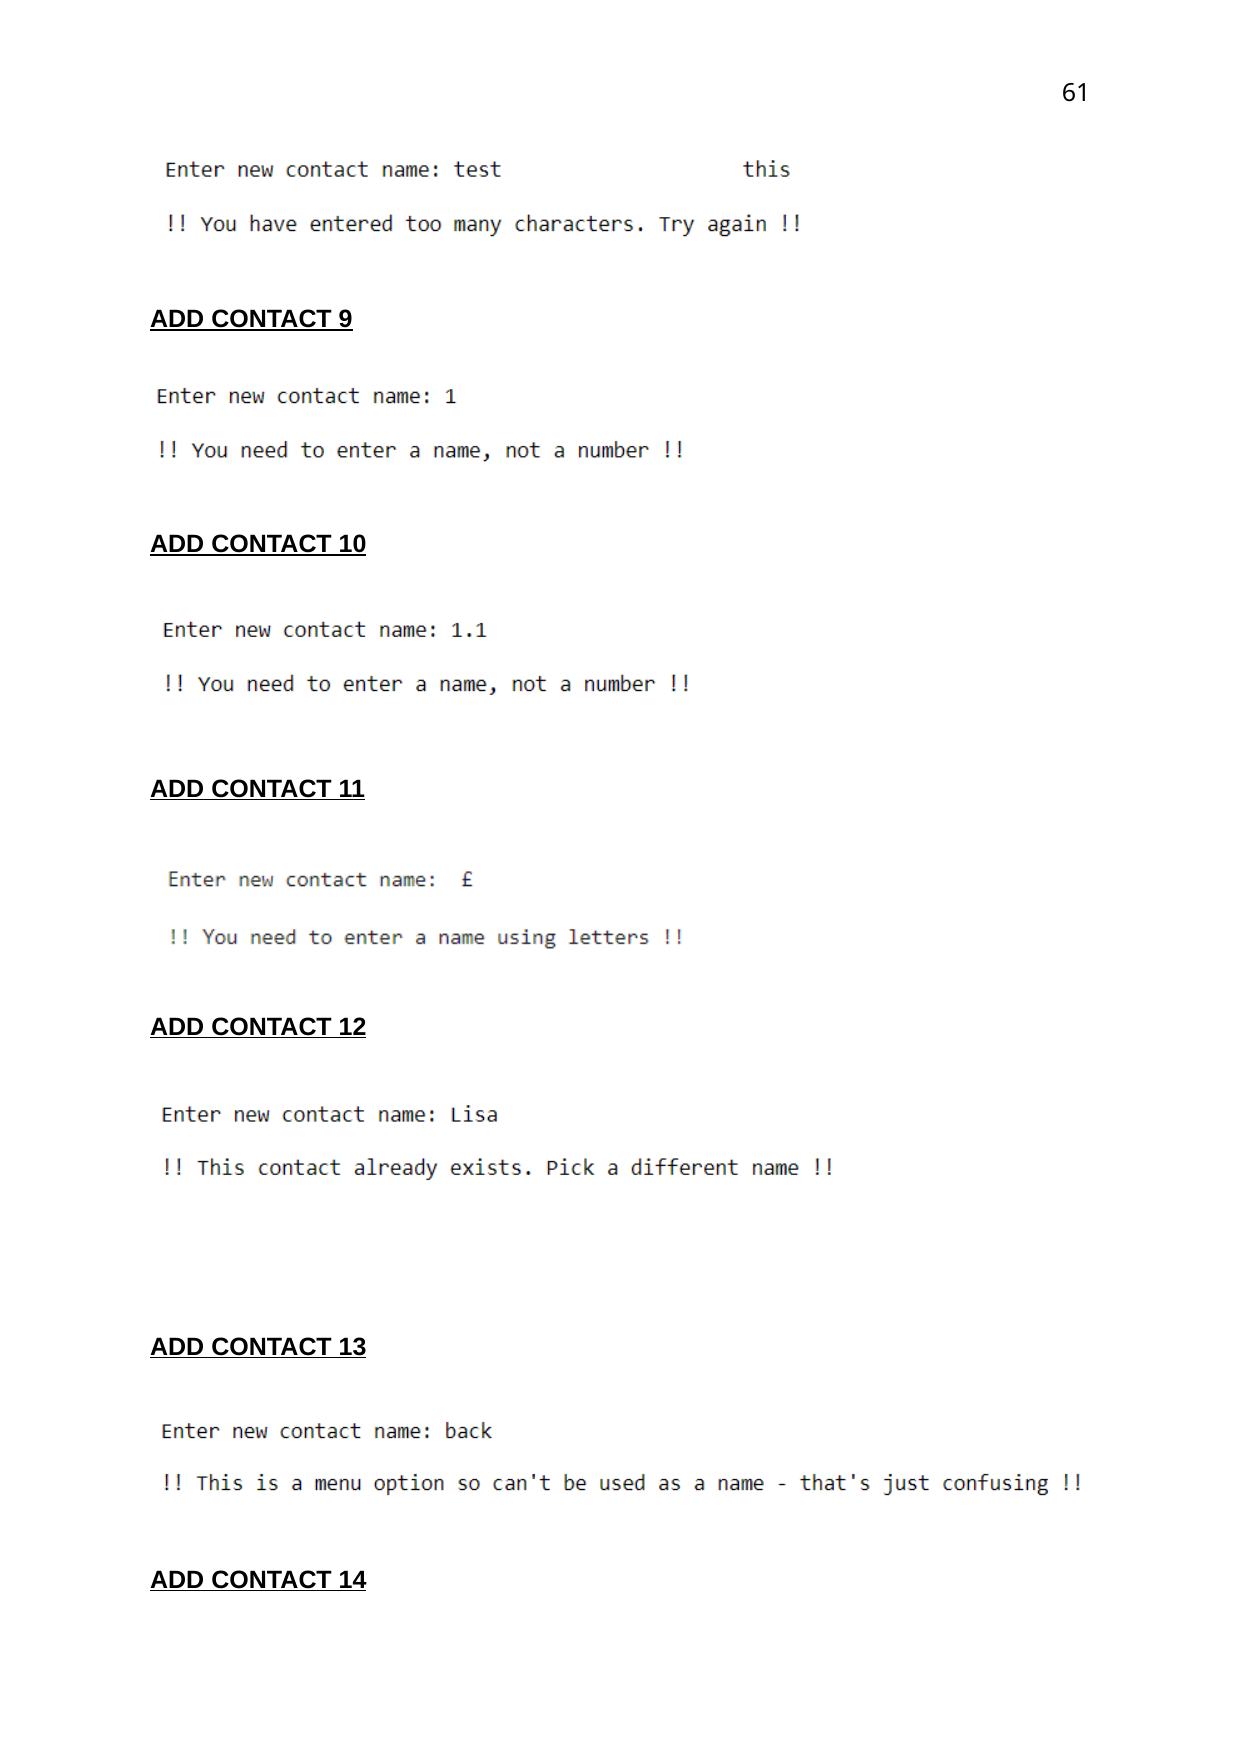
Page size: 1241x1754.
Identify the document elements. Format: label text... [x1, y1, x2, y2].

text ADD CONTACT 9 [150, 304, 1090, 333]
text ADD CONTACT 10 [150, 529, 1090, 558]
text ADD CONTACT 13 [150, 1332, 1090, 1361]
text ADD CONTACT 11 [150, 774, 1090, 803]
text ADD CONTACT 12 [150, 1012, 1090, 1041]
text ADD CONTACT 14 [150, 1565, 1090, 1594]
